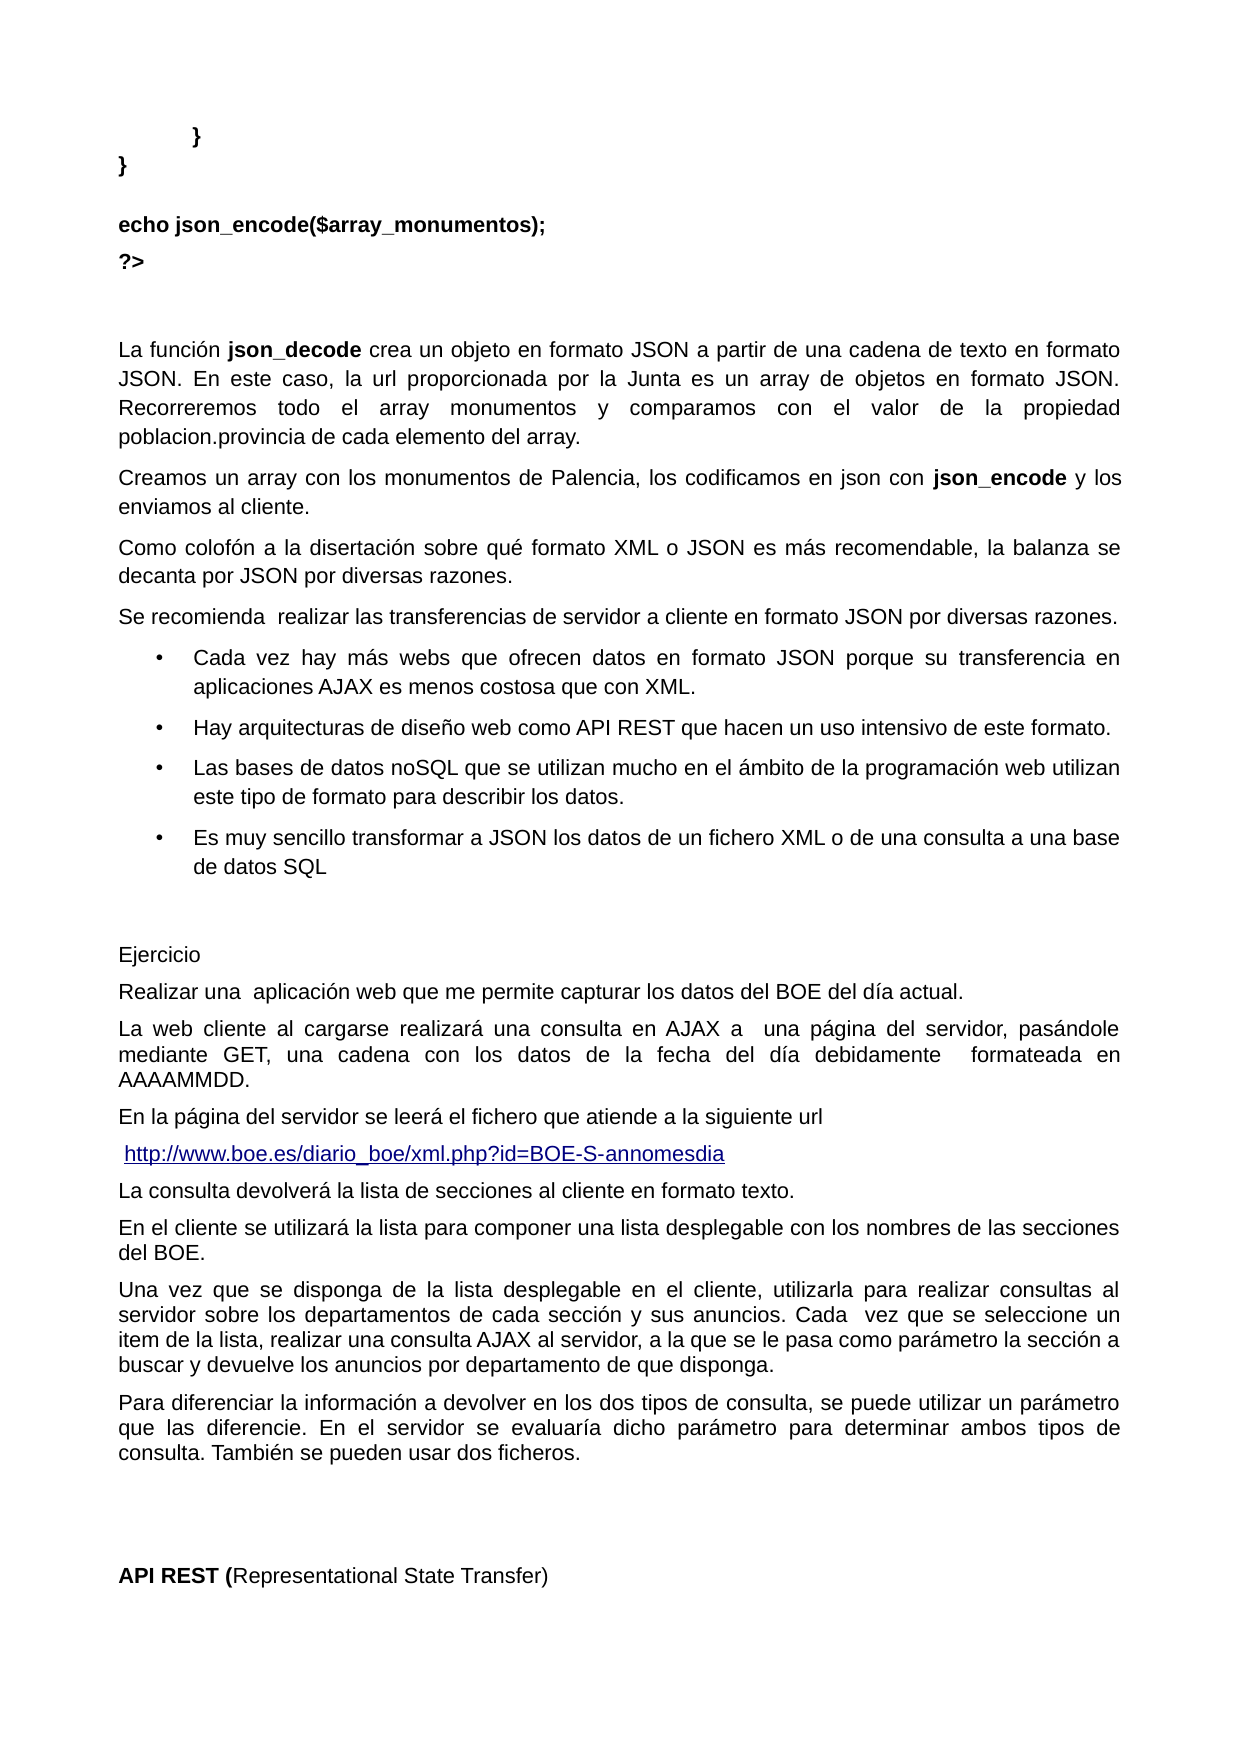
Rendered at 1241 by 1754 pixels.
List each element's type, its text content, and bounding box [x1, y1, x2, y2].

text En el cliente se utilizará la lista para componer una lista desplegable con los nombres de las secciones del BOE. [118, 1214, 1122, 1265]
list Las bases de datos noSQL que se utilizan mucho en el ámbito de la programación web utilizan este tipo de formato para describir los datos. [156, 755, 1122, 809]
text Realizar una aplicación web que me permite capturar los datos del BOE del día actual. [118, 979, 1122, 1004]
text La web cliente al cargarse realizará una consulta en AJAX a una página del servidor, pasándole mediante GET, una cadena con los datos de la fecha del día debidamente formateada en AAAAMMDD. [118, 1016, 1122, 1092]
text Como colofón a la disertación sobre qué formato XML o JSON es más recomendable, la balanza se decanta por JSON por diversas razones. [118, 534, 1122, 588]
text La consulta devolverá la lista de secciones al cliente en formato texto. [118, 1178, 1122, 1203]
list Cada vez hay más webs que ofrecen datos en formato JSON porque su transferencia en aplicaciones AJAX es menos costosa que con XML. [156, 645, 1122, 699]
text Una vez que se disponga de la lista desplegable en el cliente, utilizarla para realizar consultas al servidor sobre los departamentos de cada sección y sus anuncios. Cada vez que se seleccione un item de la lista, realizar una consulta AJAX al servidor, a la que se le pasa como parámetro la sección a buscar y devuelve los anuncios por departamento de que disponga. [118, 1277, 1122, 1378]
text La función json_decode crea un objeto en formato JSON a partir de una cadena de texto en formato JSON. En este caso, la url proporcionada por la Junta es un array de objetos en formato JSON. Recorreremos todo el array monumentos y comparamos con el valor de la propiedad poblacion.provincia de cada elemento del array. [118, 337, 1122, 449]
text En la página del servidor se leerá el fichero que atiende a la siguiente url [118, 1104, 1122, 1129]
text Se recomienda realizar las transferencias de servidor a cliente en formato JSON por diversas razones. [118, 604, 1122, 629]
text Ejercicio [118, 942, 1122, 967]
text echo json_encode($array_monumentos); [118, 207, 1122, 237]
text http://www.boe.es/diario_boe/xml.php?id=BOE-S-annomesdia [118, 1141, 1122, 1166]
list Hay arquitecturas de diseño web como API REST que hacen un uso intensivo de este formato. [156, 714, 1122, 740]
text API REST (Representational State Transfer) [118, 1563, 1122, 1588]
text } [118, 148, 1122, 177]
list Es muy sencillo transformar a JSON los datos de un fichero XML o de una consulta a una base de datos SQL [156, 825, 1122, 879]
text Creamos un array con los monumentos de Palencia, los codificamos en json con json_encode y los enviamos al cliente. [118, 465, 1122, 519]
text Para diferenciar la información a devolver en los dos tipos de consulta, se puede utilizar un parámetro que las diferencie. En el servidor se evaluaría dicho parámetro para determinar ambos tipos de consulta. También se pueden usar dos ficheros. [118, 1389, 1122, 1465]
text } [118, 118, 1122, 148]
text ?> [118, 249, 1122, 274]
